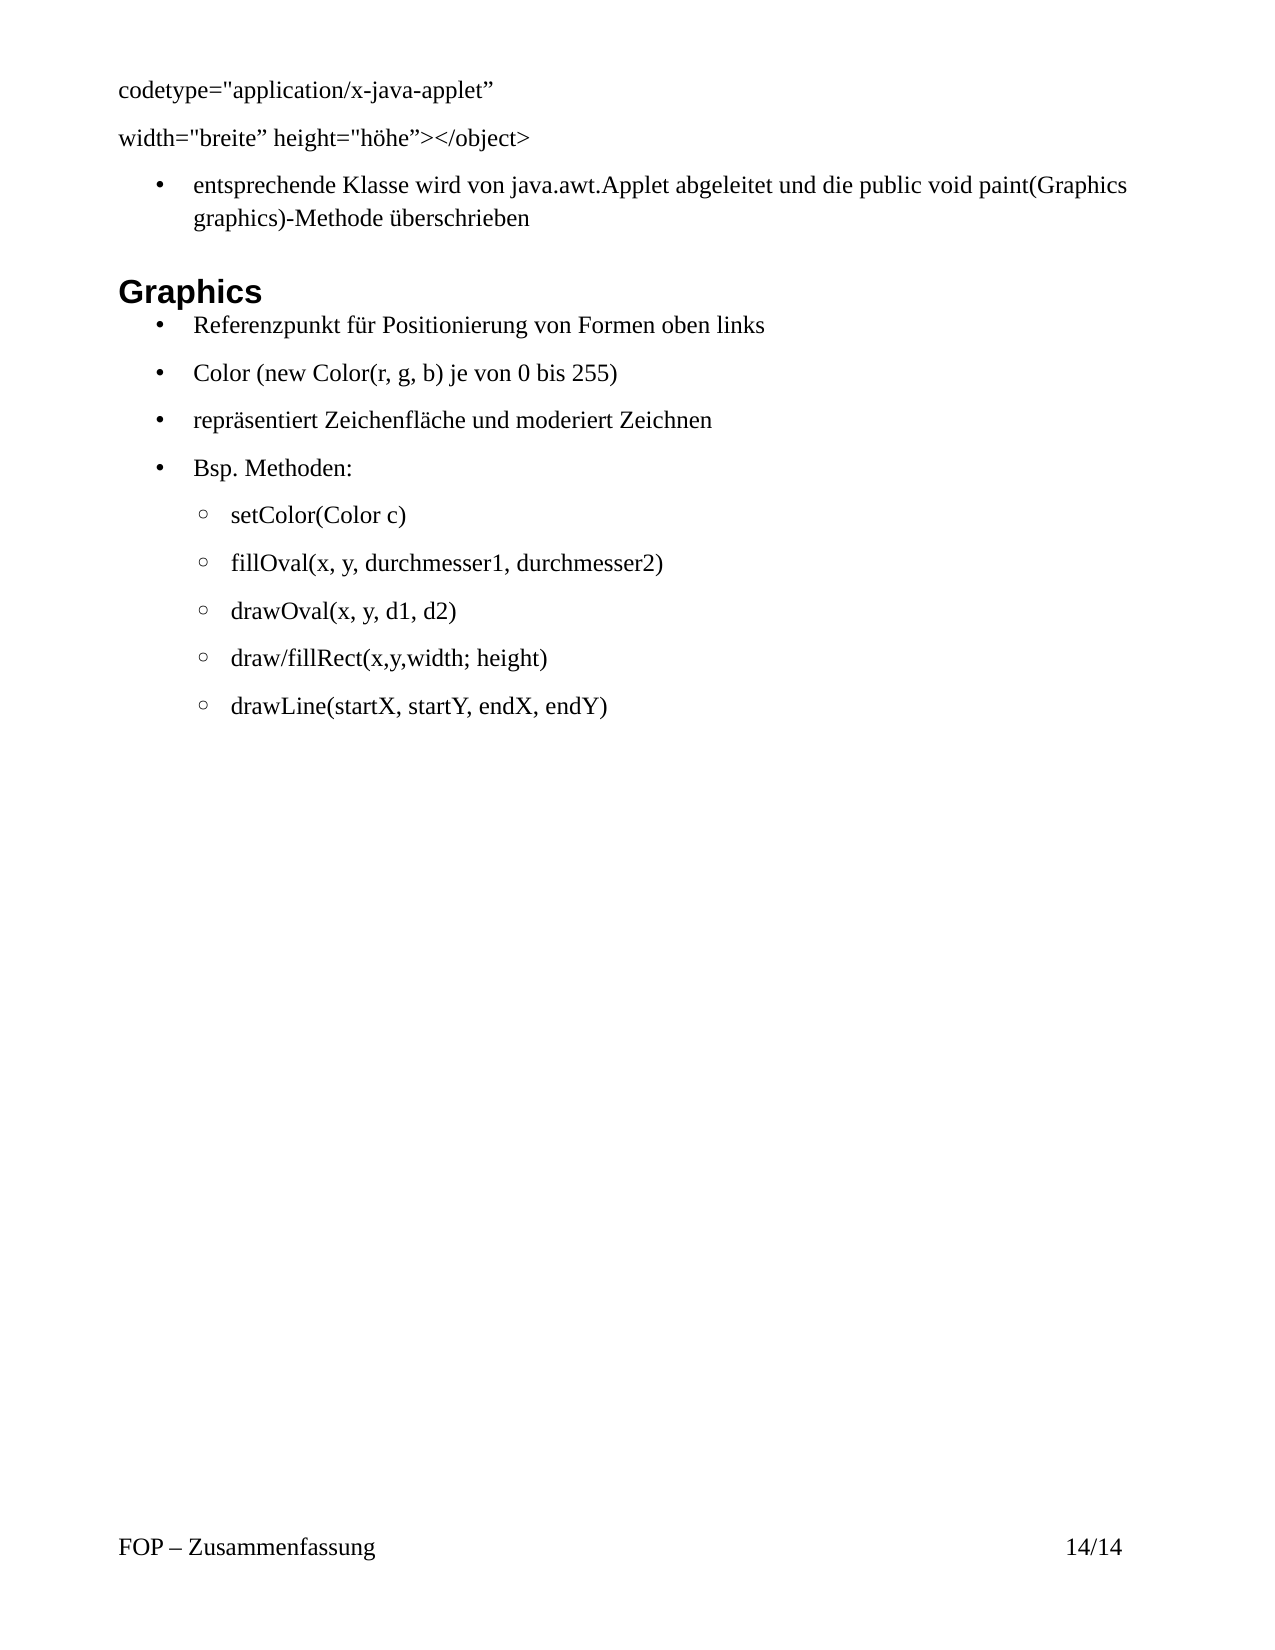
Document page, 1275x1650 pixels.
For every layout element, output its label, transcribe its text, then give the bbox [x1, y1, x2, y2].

list Color (new Color(r, g, b) je von 0 bis 255) [156, 358, 1157, 386]
subtitle Graphics [118, 272, 1157, 310]
list fillOval(x, y, durchmesser1, durchmesser2) [193, 548, 1157, 577]
list entsprechende Klasse wird von java.awt.Applet abgeleitet und die public void paint(Graphics graphics)-Methode überschrieben [156, 170, 1157, 232]
list draw/fillRect(x,y,width; height) [193, 643, 1157, 672]
list Bsp. Methoden: [156, 453, 1157, 482]
list drawLine(startX, startY, endX, endY) [193, 691, 1157, 720]
text codetype="application/x-java-applet” [118, 75, 1157, 104]
list Referenzpunkt für Positionierung von Formen oben links [156, 310, 1157, 339]
list drawOval(x, y, d1, d2) [193, 596, 1157, 624]
list repräsentiert Zeichenfläche und moderiert Zeichnen [156, 405, 1157, 434]
text width="breite” height="höhe”></object> [118, 123, 1157, 151]
list setColor(Color c) [193, 501, 1157, 529]
